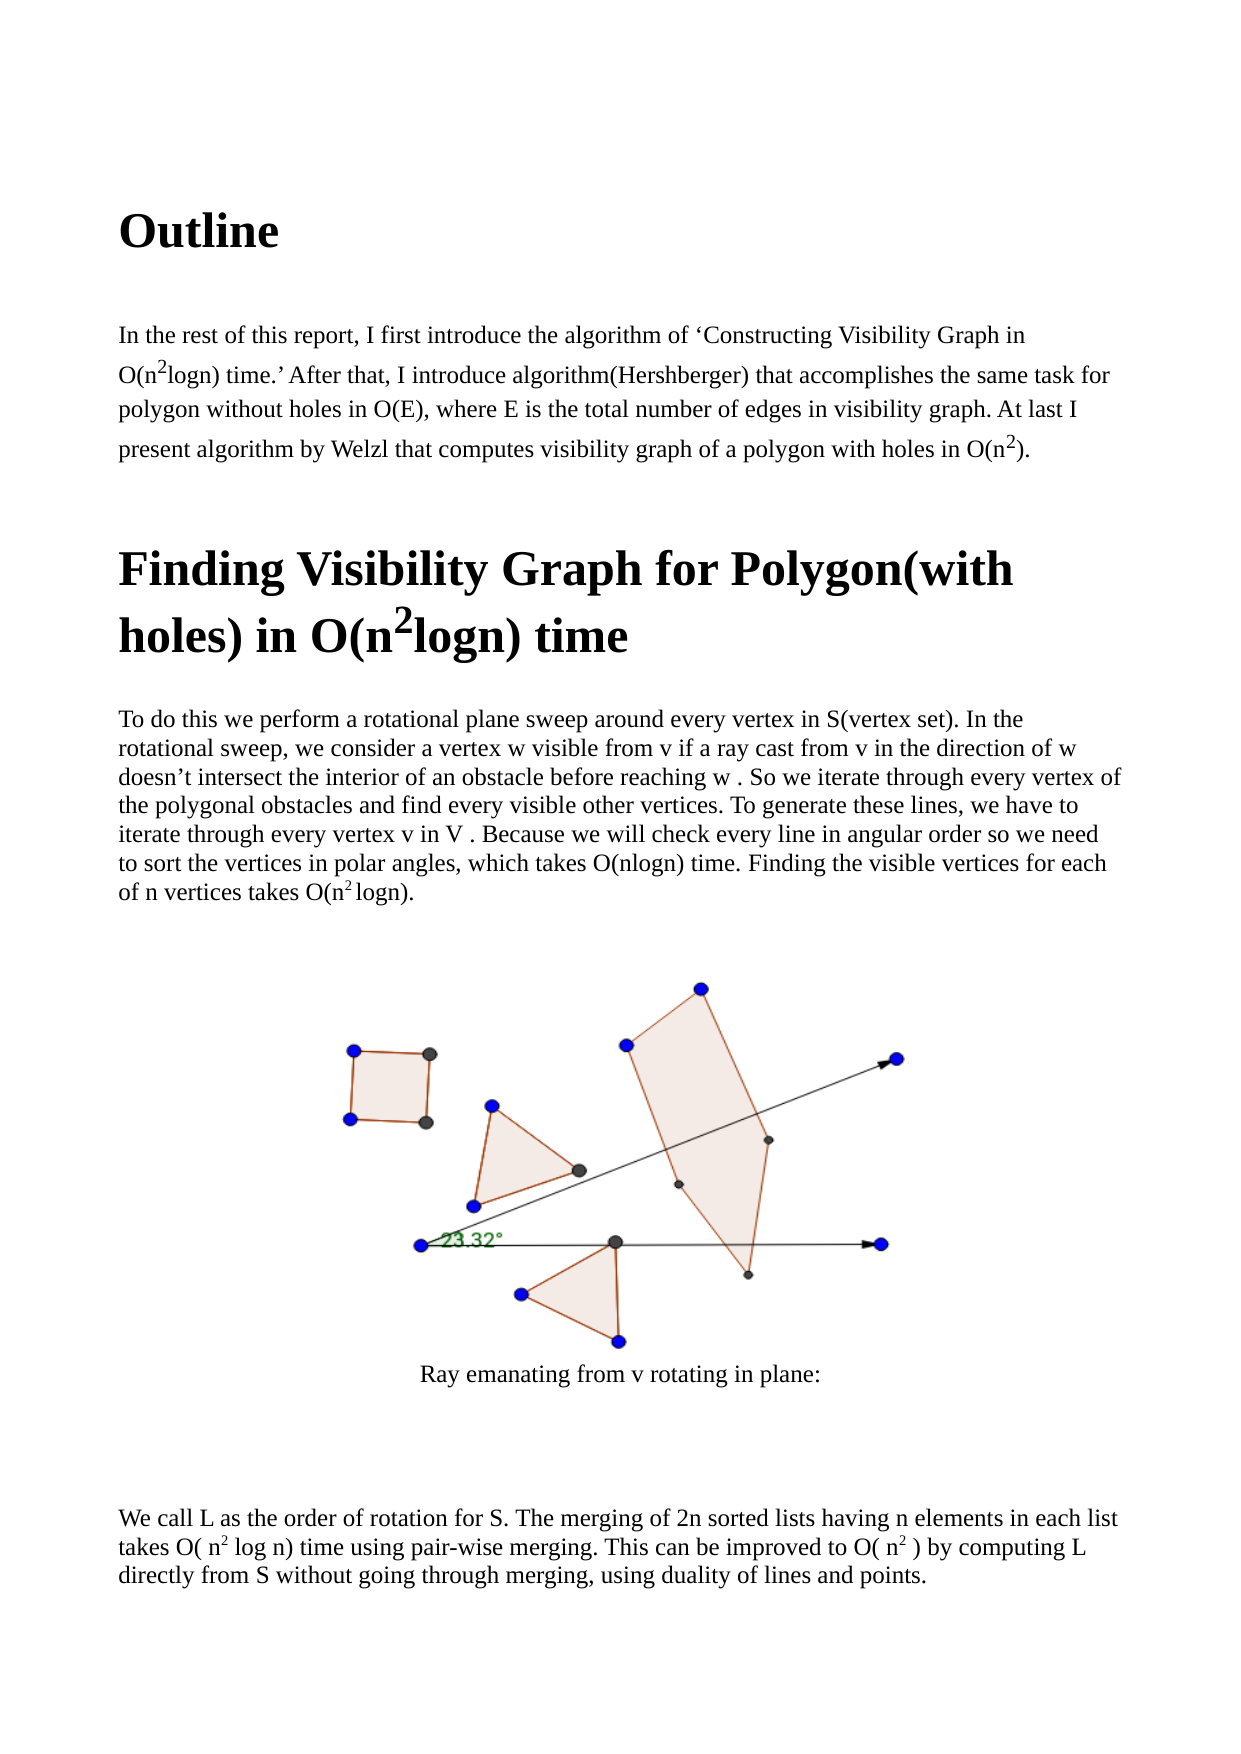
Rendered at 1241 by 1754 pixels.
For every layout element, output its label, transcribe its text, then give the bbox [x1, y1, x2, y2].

text Ray emanating from v rotating in plane: [118, 963, 1122, 1388]
subtitle Finding Visibility Graph for Polygon(with holes) in O(n2logn) time [118, 538, 1122, 663]
text In the rest of this report, I first introduce the algorithm of ‘Constructing Visibility Graph in O(n2logn) time.’ After that, I introduce algorithm(Hershberger) that accomplishes the same task for polygon without holes in O(E), where E is the total number of edges in visibility graph. At last I present algorithm by Welzl that computes visibility graph of a polygon with holes in O(n2). [118, 320, 1122, 463]
picture [316, 962, 924, 1360]
subtitle Outline [118, 201, 1122, 258]
text We call L as the order of rotation for S. The merging of 2n sorted lists having n elements in each list takes O( n2 log n) time using pair-wise merging. This can be improved to O( n2 ) by computing L directly from S without going through merging, using duality of lines and points. [118, 1503, 1122, 1589]
text To do this we perform a rotational plane sweep around every vertex in S(vertex set). In the rotational sweep, we consider a vertex w visible from v if a ray cast from v in the direction of w doesn’t intersect the interior of an obstacle before reaching w . So we iterate through every vertex of the polygonal obstacles and find every visible other vertices. To generate these lines, we have to iterate through every vertex v in V . Because we will check every line in angular order so we need to sort the vertices in polar angles, which takes O(nlogn) time. Finding the visible vertices for each of n vertices takes O(n2 logn). [118, 704, 1122, 905]
